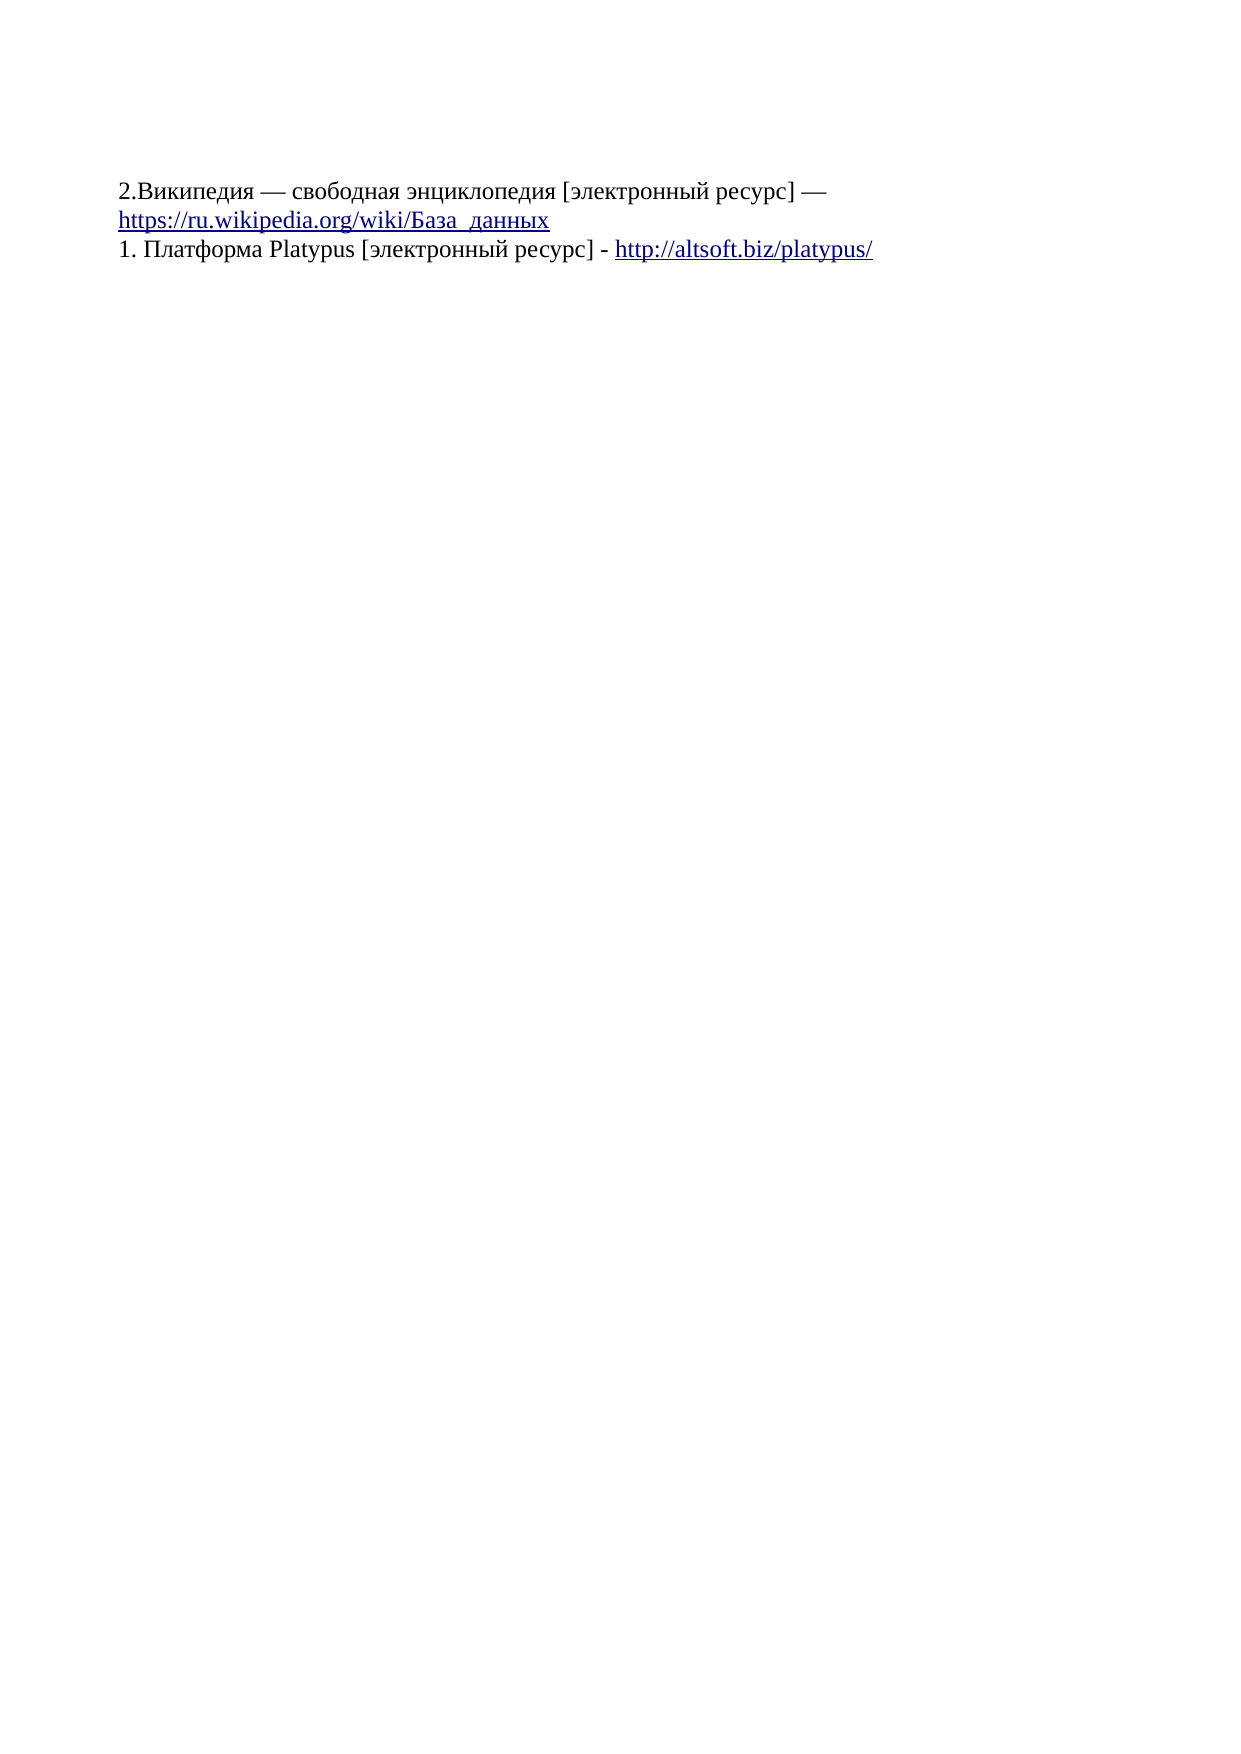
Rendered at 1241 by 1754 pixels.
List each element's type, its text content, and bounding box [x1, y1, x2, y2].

text .Википедия — свободная энциклопедия [электронный ресурс] — https://ru.wikipedia.org/wiki/База_данных [118, 176, 1122, 234]
list . Платформа Platypus [электронный ресурс] - http://altsoft.biz/platypus/ [118, 234, 1122, 263]
